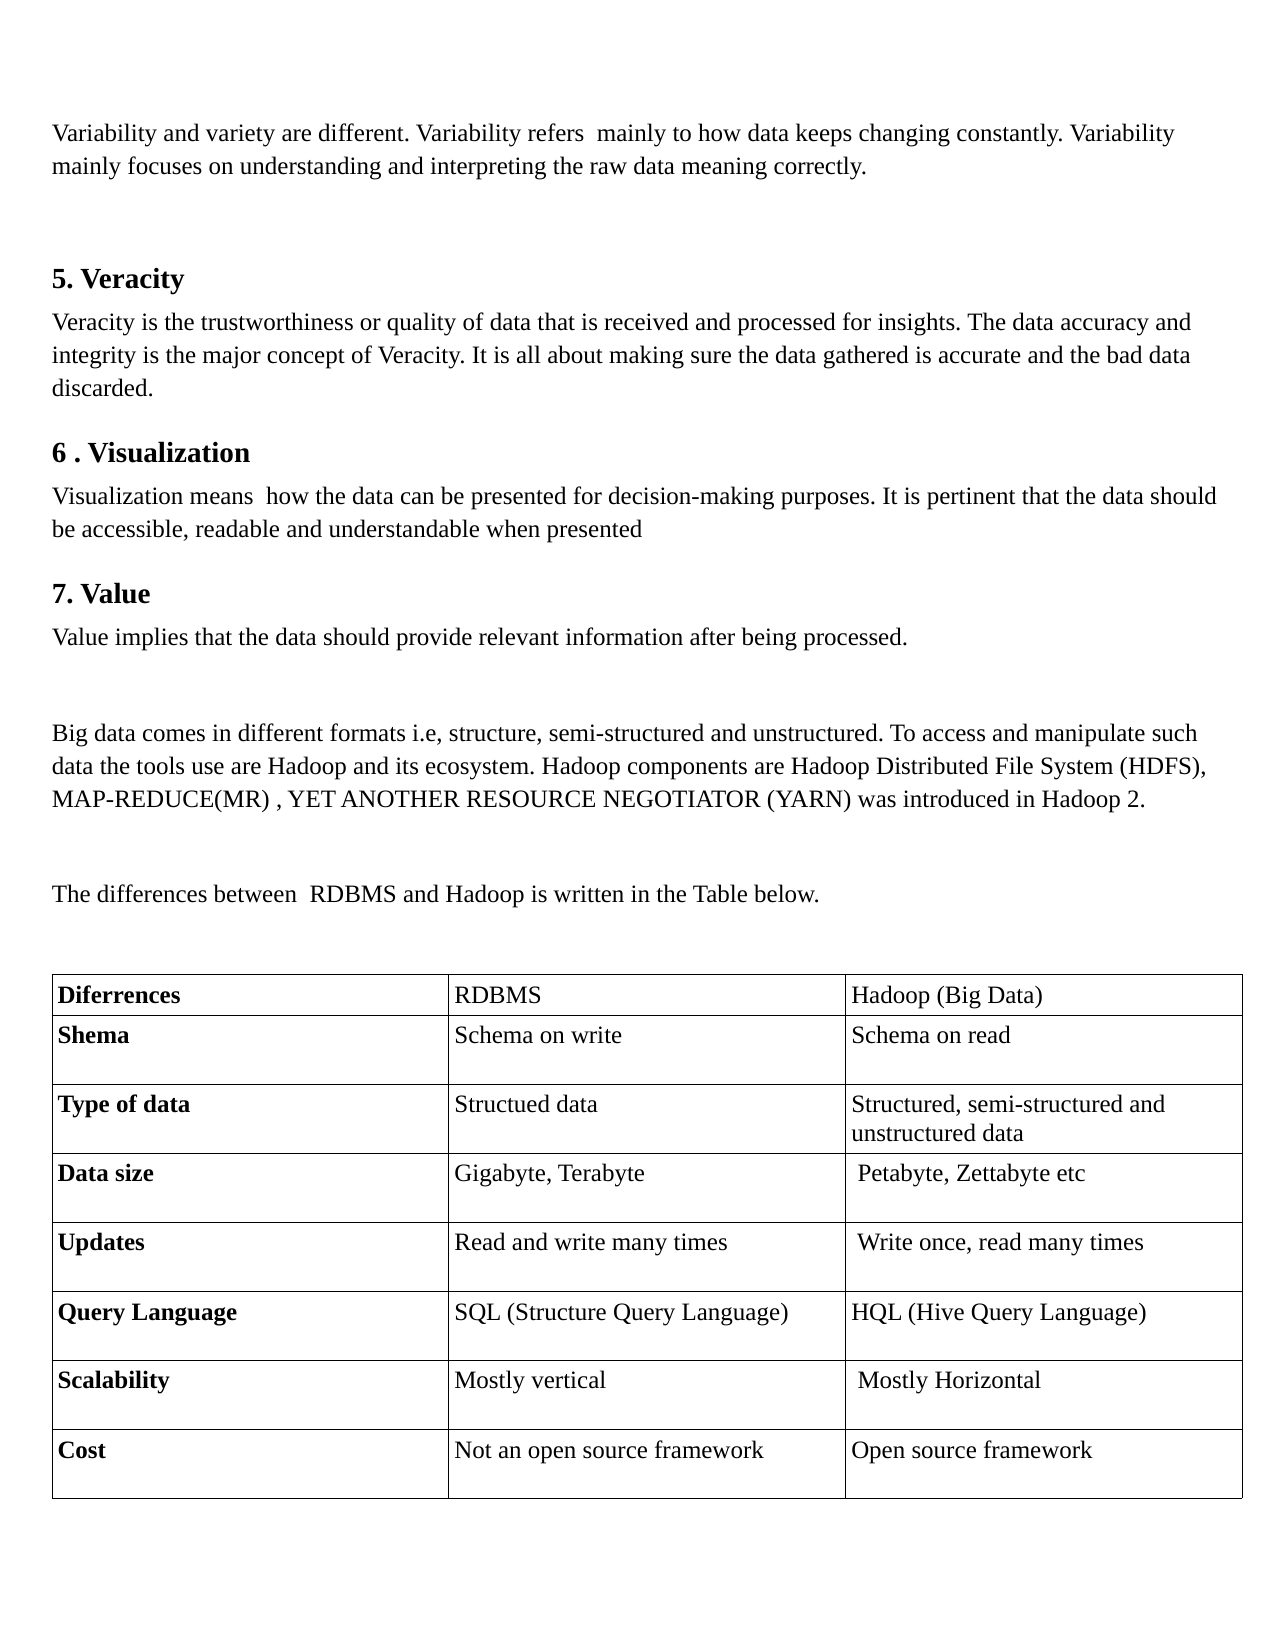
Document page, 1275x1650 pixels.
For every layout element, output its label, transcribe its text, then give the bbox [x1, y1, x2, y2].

text The differences between RDBMS and Hadoop is written in the Table below. [52, 879, 1242, 908]
subtitle 6 . Visualization [52, 435, 1242, 469]
table_cell Updates [53, 1223, 448, 1291]
table_cell Petabyte, Zettabyte etc [846, 1154, 1242, 1222]
table_cell Structued data [449, 1085, 845, 1153]
table_header RDBMS [449, 975, 845, 1014]
subtitle 5. Veracity [52, 261, 1242, 294]
table_cell Query Language [53, 1292, 448, 1360]
table_cell HQL (Hive Query Language) [846, 1292, 1242, 1360]
table_cell Not an open source framework [449, 1430, 845, 1498]
table_cell Mostly Horizontal [846, 1361, 1242, 1429]
table_cell SQL (Structure Query Language) [449, 1292, 845, 1360]
text Veracity is the trustworthiness or quality of data that is received and processed for insights. The data accuracy and integrity is the major concept of Veracity. It is all about making sure the data gathered is accurate and the bad data discarded. [52, 307, 1242, 402]
table_header Hadoop (Big Data) [846, 975, 1242, 1014]
table_cell Scalability [53, 1361, 448, 1429]
table_cell Schema on read [846, 1016, 1242, 1083]
subtitle 7. Value [52, 576, 1242, 610]
table_cell Mostly vertical [449, 1361, 845, 1429]
table_cell Type of data [53, 1085, 448, 1153]
text Big data comes in different formats i.e, structure, semi-structured and unstructured. To access and manipulate such data the tools use are Hadoop and its ecosystem. Hadoop components are Hadoop Distributed File System (HDFS), MAP-REDUCE(MR) , YET ANOTHER RESOURCE NEGOTIATOR (YARN) was introduced in Hadoop 2. [52, 718, 1242, 812]
table_cell Cost [53, 1430, 448, 1498]
text Visualization means how the data can be presented for decision-making purposes. It is pertinent that the data should be accessible, readable and understandable when presented [52, 481, 1242, 543]
table_cell Open source framework [846, 1430, 1242, 1498]
text Variability and variety are different. Variability refers mainly to how data keeps changing constantly. Variability mainly focuses on understanding and interpreting the raw data meaning correctly. [52, 118, 1242, 180]
table_cell Gigabyte, Terabyte [449, 1154, 845, 1222]
table_cell Structured, semi-structured and unstructured data [846, 1085, 1242, 1153]
table_cell Write once, read many times [846, 1223, 1242, 1291]
table_cell Data size [53, 1154, 448, 1222]
table_cell Schema on write [449, 1016, 845, 1083]
table_cell Shema [53, 1016, 448, 1083]
text Value implies that the data should provide relevant information after being processed. [52, 622, 1242, 651]
table_cell Read and write many times [449, 1223, 845, 1291]
table_header Diferrences [53, 975, 448, 1014]
